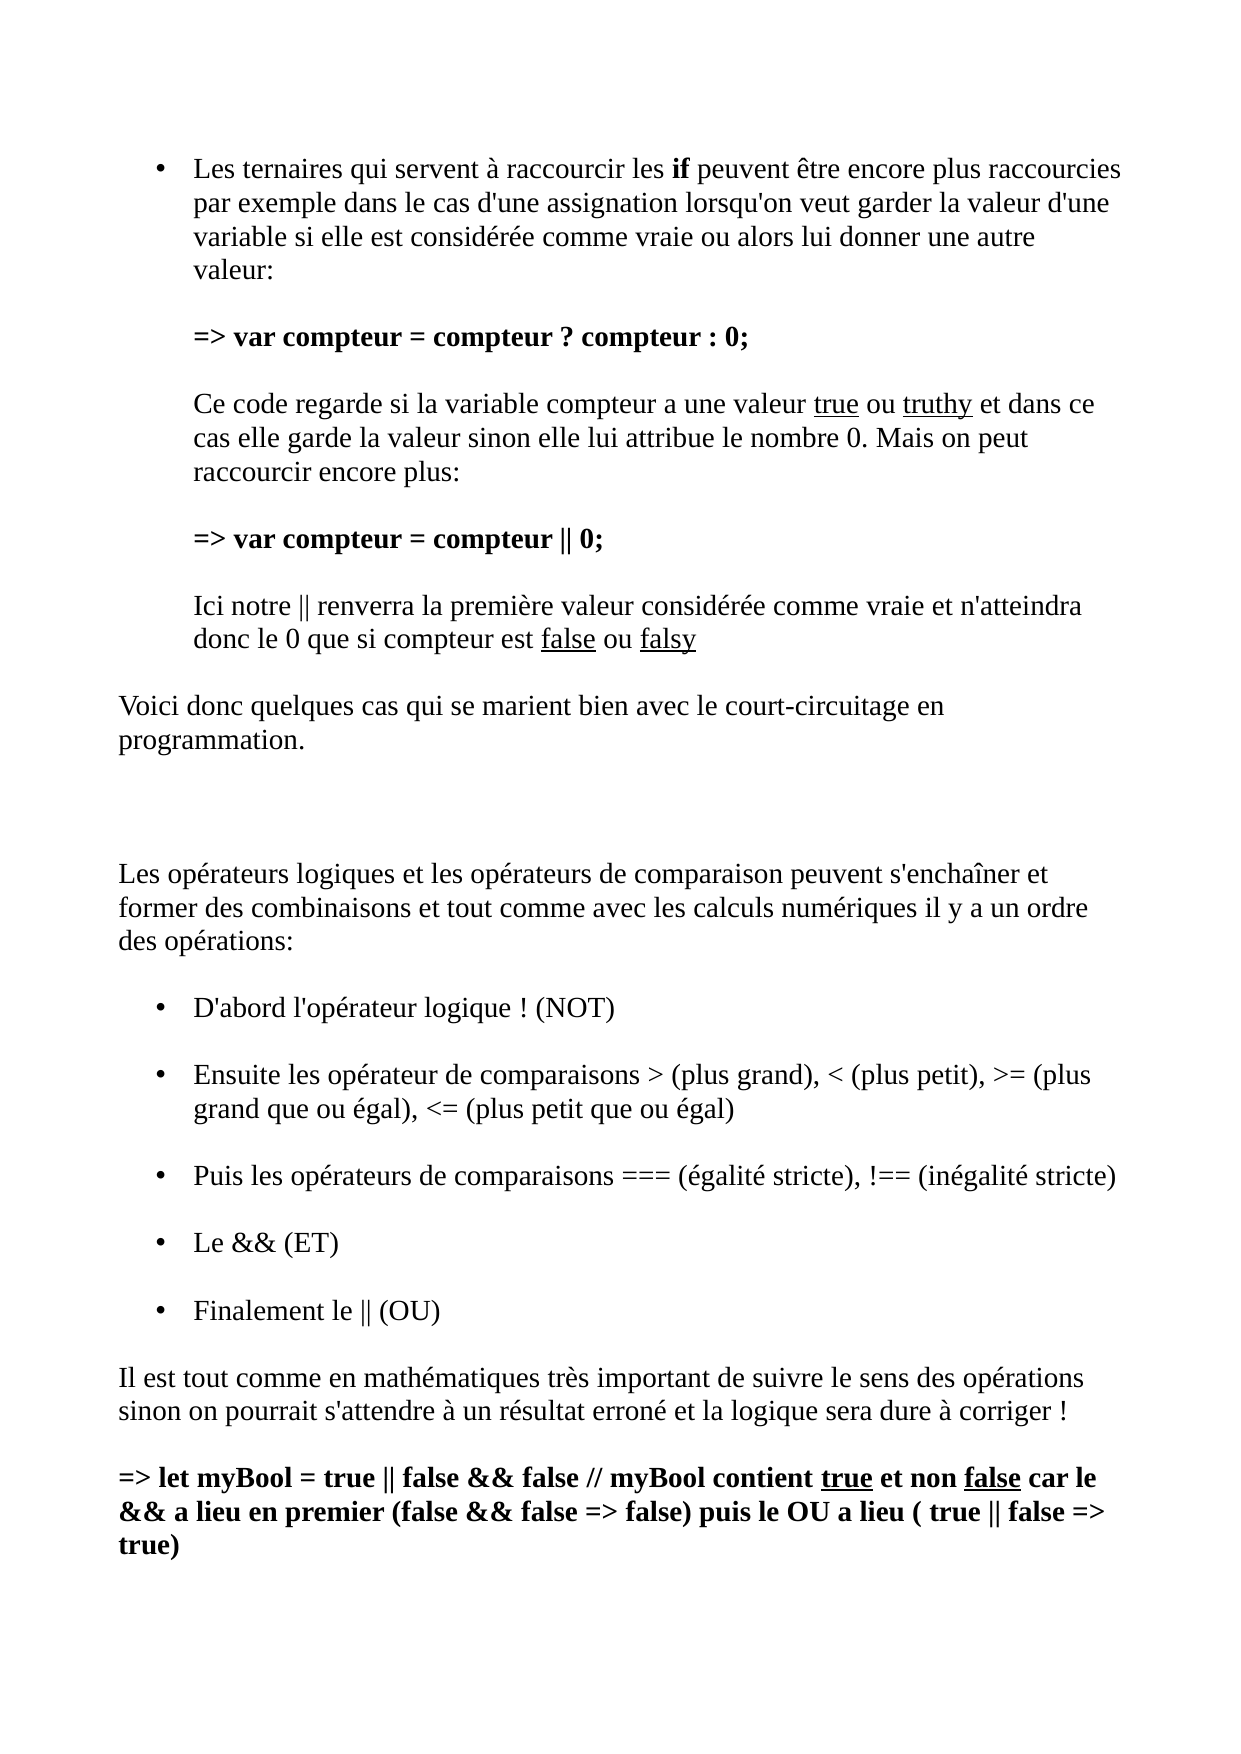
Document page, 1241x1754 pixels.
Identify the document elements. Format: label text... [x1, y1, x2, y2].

list Ensuite les opérateur de comparaisons > (plus grand), < (plus petit), >= (plus grand que ou égal), <= (plus petit que ou égal) [156, 1057, 1122, 1125]
text Il est tout comme en mathématiques très important de suivre le sens des opérations sinon on pourrait s'attendre à un résultat erroné et la logique sera dure à corriger ! [118, 1360, 1122, 1427]
text => let myBool = true || false && false // myBool contient true et non false car le && a lieu en premier (false && false => false) puis le OU a lieu ( true || false => true) [118, 1460, 1122, 1561]
list Ici notre || renverra la première valeur considérée comme vraie et n'atteindra donc le 0 que si compteur est false ou falsy [156, 588, 1122, 655]
list Puis les opérateurs de comparaisons === (égalité stricte), !== (inégalité stricte) [156, 1158, 1122, 1192]
list Finalement le || (OU) [156, 1293, 1122, 1326]
list Ce code regarde si la variable compteur a une valeur true ou truthy et dans ce cas elle garde la valeur sinon elle lui attribue le nombre 0. Mais on peut raccourcir encore plus: [156, 387, 1122, 487]
list Le && (ET) [156, 1225, 1122, 1259]
list D'abord l'opérateur logique ! (NOT) [156, 990, 1122, 1024]
list Les ternaires qui servent à raccourcir les if peuvent être encore plus raccourcies par exemple dans le cas d'une assignation lorsqu'on veut garder la valeur d'une variable si elle est considérée comme vraie ou alors lui donner une autre valeur: [156, 152, 1122, 286]
text Les opérateurs logiques et les opérateurs de comparaison peuvent s'enchaîner et former des combinaisons et tout comme avec les calculs numériques il y a un ordre des opérations: [118, 856, 1122, 957]
list => var compteur = compteur ? compteur : 0; [156, 319, 1122, 353]
text Voici donc quelques cas qui se marient bien avec le court-circuitage en programmation. [118, 688, 1122, 756]
list => var compteur = compteur || 0; [156, 521, 1122, 554]
